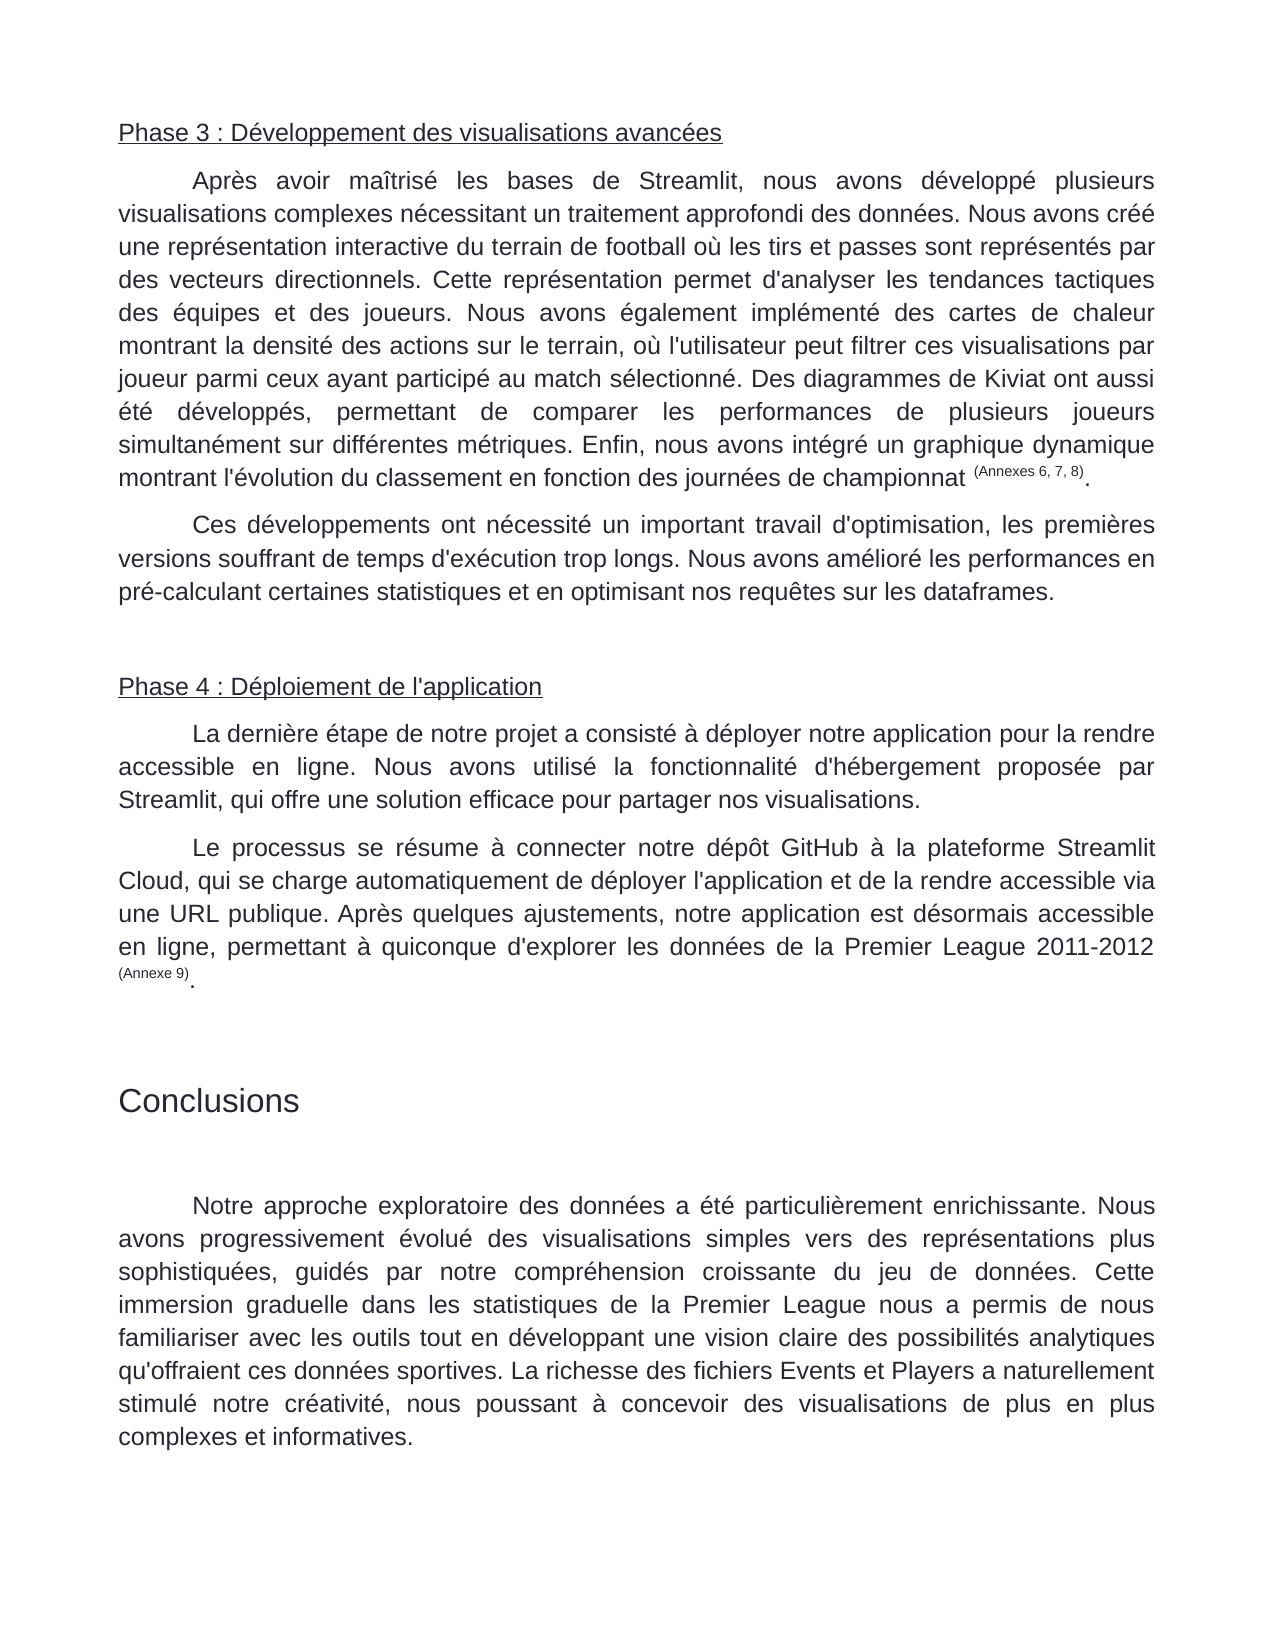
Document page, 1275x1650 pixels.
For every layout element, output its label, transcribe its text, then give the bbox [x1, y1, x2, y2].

text La dernière étape de notre projet a consisté à déployer notre application pour la rendre accessible en ligne. Nous avons utilisé la fonctionnalité d'hébergement proposée par Streamlit, qui offre une solution efficace pour partager nos visualisations. [118, 719, 1157, 814]
text Le processus se résume à connecter notre dépôt GitHub à la plateforme Streamlit Cloud, qui se charge automatiquement de déployer l'application et de la rendre accessible via une URL publique. Après quelques ajustements, notre application est désormais accessible en ligne, permettant à quiconque d'explorer les données de la Premier League 2011-2012 (Annexe 9). [118, 833, 1157, 994]
text Ces développements ont nécessité un important travail d'optimisation, les premières versions souffrant de temps d'exécution trop longs. Nous avons amélioré les performances en pré-calculant certaines statistiques et en optimisant nos requêtes sur les dataframes. [118, 511, 1157, 605]
text Après avoir maîtrisé les bases de Streamlit, nous avons développé plusieurs visualisations complexes nécessitant un traitement approfondi des données. Nous avons créé une représentation interactive du terrain de football où les tirs et passes sont représentés par des vecteurs directionnels. Cette représentation permet d'analyser les tendances tactiques des équipes et des joueurs. Nous avons également implémenté des cartes de chaleur montrant la densité des actions sur le terrain, où l'utilisateur peut filtrer ces visualisations par joueur parmi ceux ayant participé au match sélectionné. Des diagrammes de Kiviat ont aussi été développés, permettant de comparer les performances de plusieurs joueurs simultanément sur différentes métriques. Enfin, nous avons intégré un graphique dynamique montrant l'évolution du classement en fonction des journées de championnat (Annexes 6, 7, 8). [118, 166, 1157, 492]
subtitle Phase 3 : Développement des visualisations avancées [118, 118, 1157, 147]
subtitle Conclusions [118, 1081, 1157, 1119]
subtitle Phase 4 : Déploiement de l'application [118, 672, 1157, 701]
text Notre approche exploratoire des données a été particulièrement enrichissante. Nous avons progressivement évolué des visualisations simples vers des représentations plus sophistiquées, guidés par notre compréhension croissante du jeu de données. Cette immersion graduelle dans les statistiques de la Premier League nous a permis de nous familiariser avec les outils tout en développant une vision claire des possibilités analytiques qu'offraient ces données sportives. La richesse des fichiers Events et Players a naturellement stimulé notre créativité, nous poussant à concevoir des visualisations de plus en plus complexes et informatives. [118, 1191, 1157, 1451]
